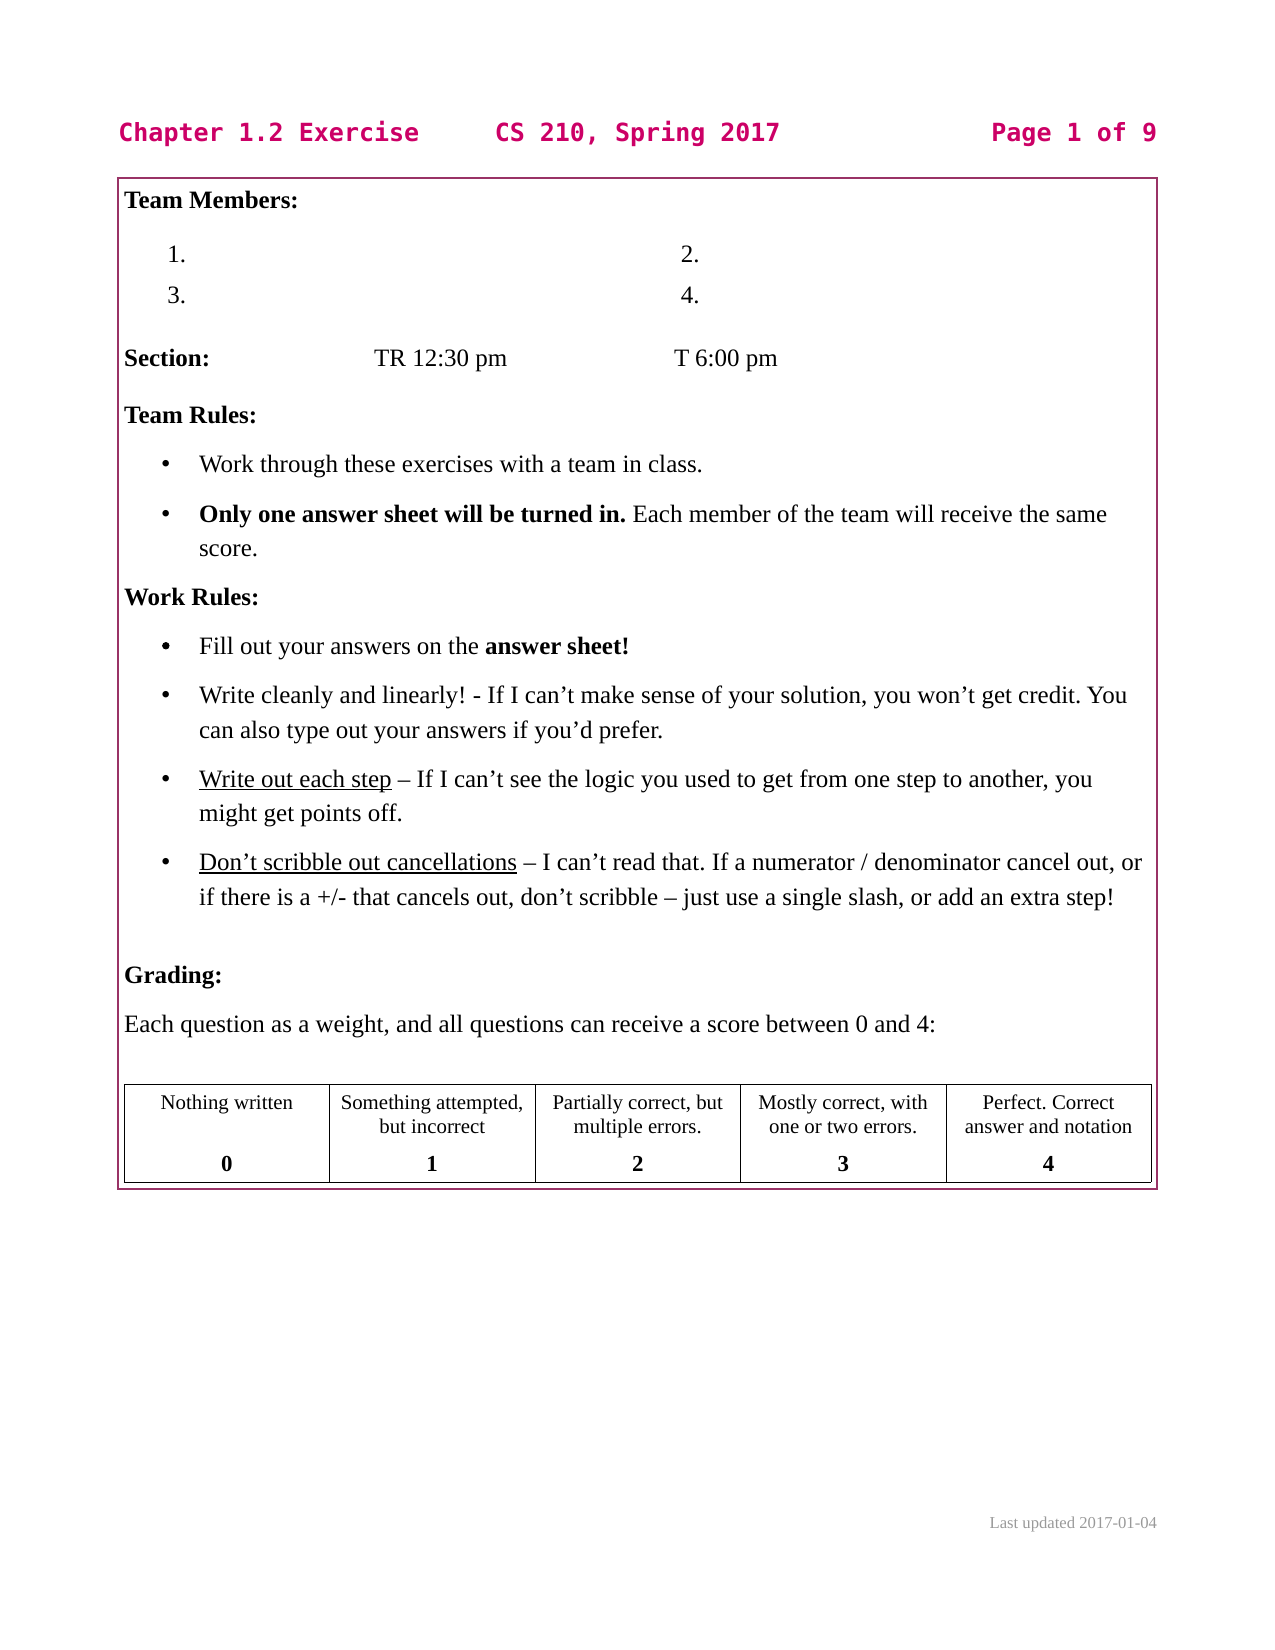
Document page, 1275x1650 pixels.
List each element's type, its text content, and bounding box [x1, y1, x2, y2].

table_header Mostly correct, with one or two errors. [741, 1085, 946, 1144]
table_header [638, 234, 1151, 274]
table_header Perfect. Correct answer and notation [947, 1085, 1151, 1144]
table_cell [638, 274, 1151, 314]
table_cell 3 [741, 1144, 946, 1182]
table_header [124, 234, 637, 274]
table_cell 4 [947, 1144, 1151, 1182]
table_cell 1 [330, 1144, 535, 1182]
table_cell 2 [536, 1144, 740, 1182]
table_cell 0 [125, 1144, 329, 1182]
table_header Team Members: Section: TR 12:30 pm T 6:00 pm Team Rules: Work through these exercises with a team in class. Only one answer sheet will be turned in. Each member of the team will receive the same score. Work Rules: Fill out your answers on the answer sheet! Write cleanly and linearly! - If I can’t make sense of your solution, you won’t get credit. You can also type out your answers if you’d prefer. Write out each step – If I can’t see the logic you used to get from one step to another, you might get points off. Don’t scribble out cancellations – I can’t read that. If a numerator / denominator cancel out, or if there is a +/- that cancels out, don’t scribble – just use a single slash, or add an extra step! Grading: Each question as a weight, and all questions can receive a score between 0 and 4: [119, 179, 1156, 1188]
table_header Something attempted, but incorrect [330, 1085, 535, 1144]
table_cell [124, 274, 637, 314]
table_header Partially correct, but multiple errors. [536, 1085, 740, 1144]
table_header Nothing written [125, 1085, 329, 1144]
